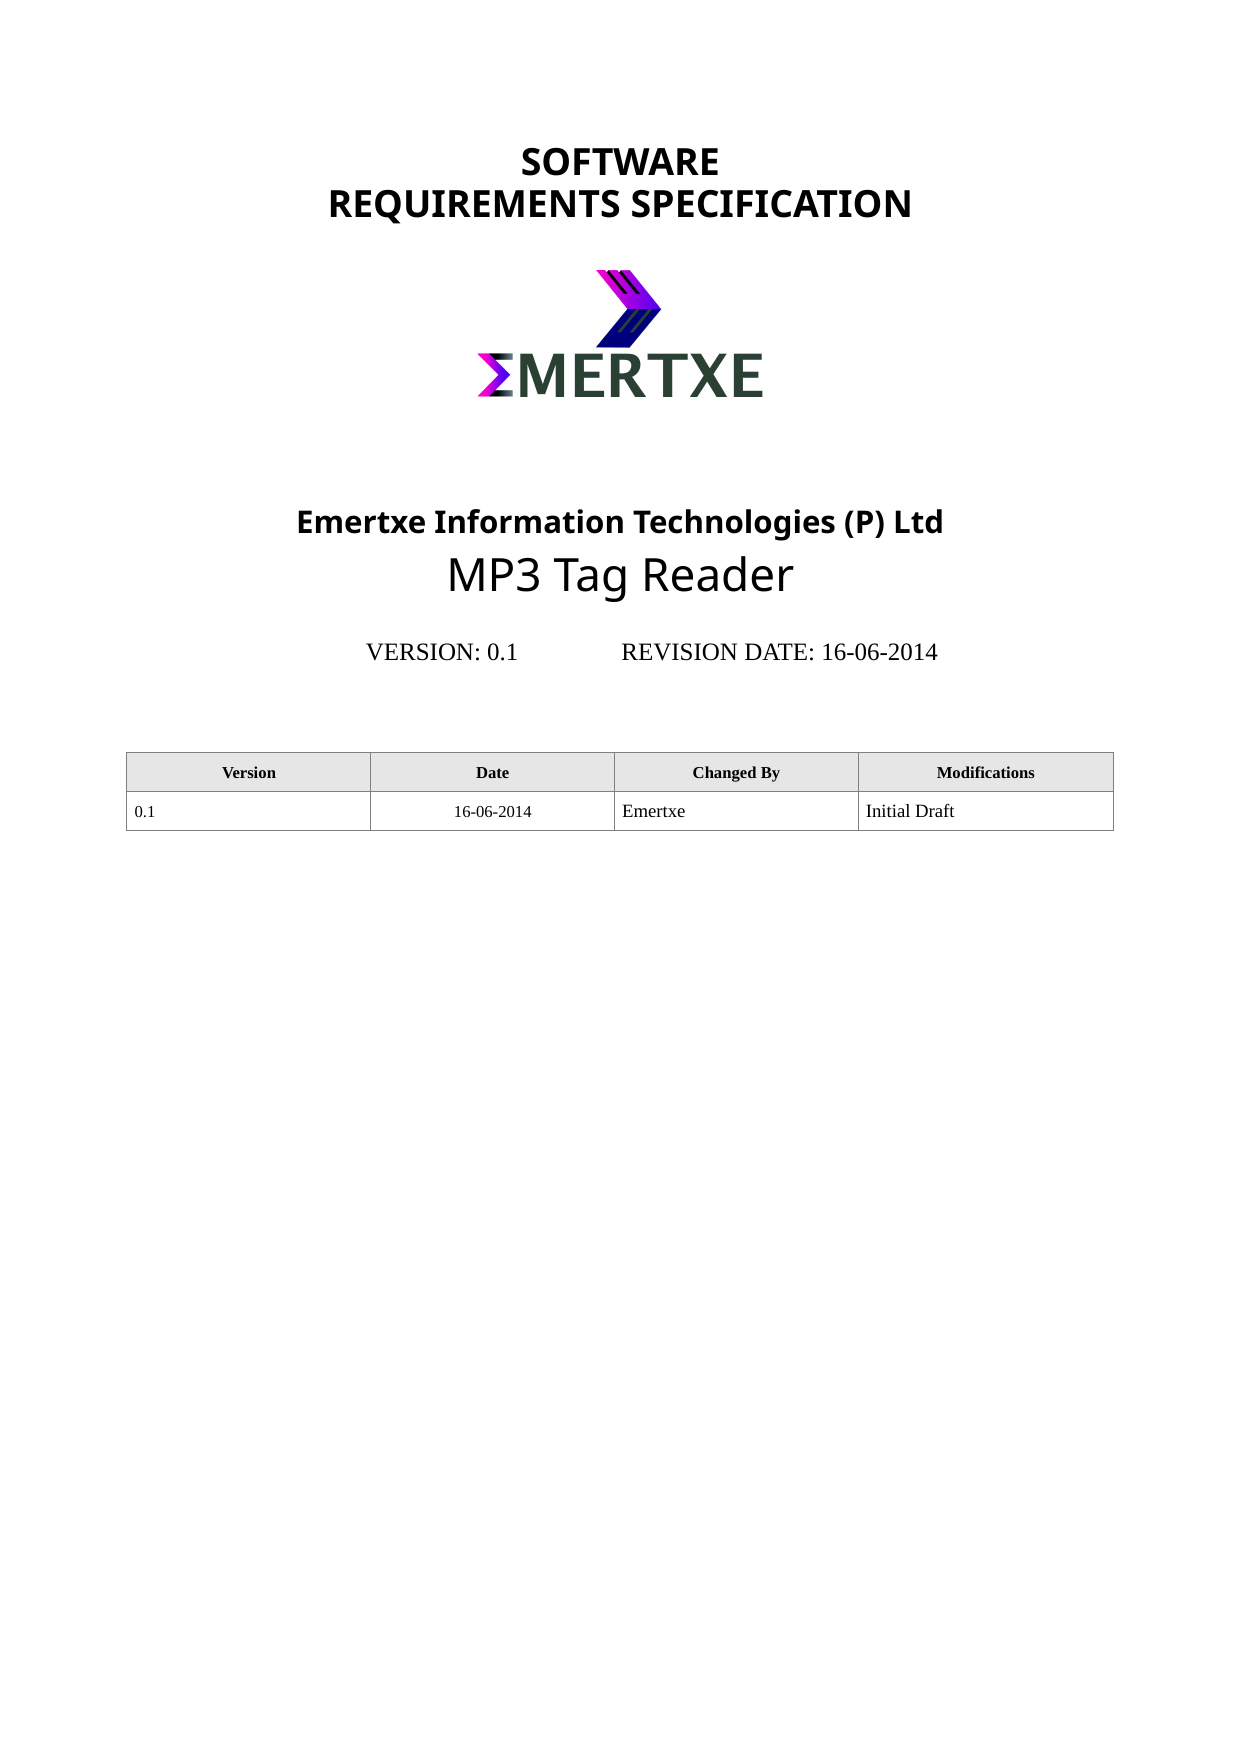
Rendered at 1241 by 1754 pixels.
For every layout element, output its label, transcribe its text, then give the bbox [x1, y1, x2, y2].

table_header Version [127, 753, 370, 791]
table_cell 16-06-2014 [371, 792, 614, 830]
title MP3 Tag Reader [118, 543, 1122, 605]
table_cell Emertxe [615, 792, 858, 830]
table_cell 0.1 [127, 792, 370, 830]
table_header Modifications [859, 753, 1113, 791]
table_header Date [371, 753, 614, 791]
table_cell Initial Draft [859, 792, 1113, 830]
table_header Changed By [615, 753, 858, 791]
table_header REVISION DATE: 16-06-2014 [601, 630, 958, 694]
text Emertxe Information Technologies (P) Ltd [118, 500, 1122, 543]
text SOFTWARE REQUIREMENTS SPECIFICATION [118, 142, 1122, 225]
table_header VERSION: 0.1 [283, 630, 601, 694]
picture [477, 270, 763, 397]
